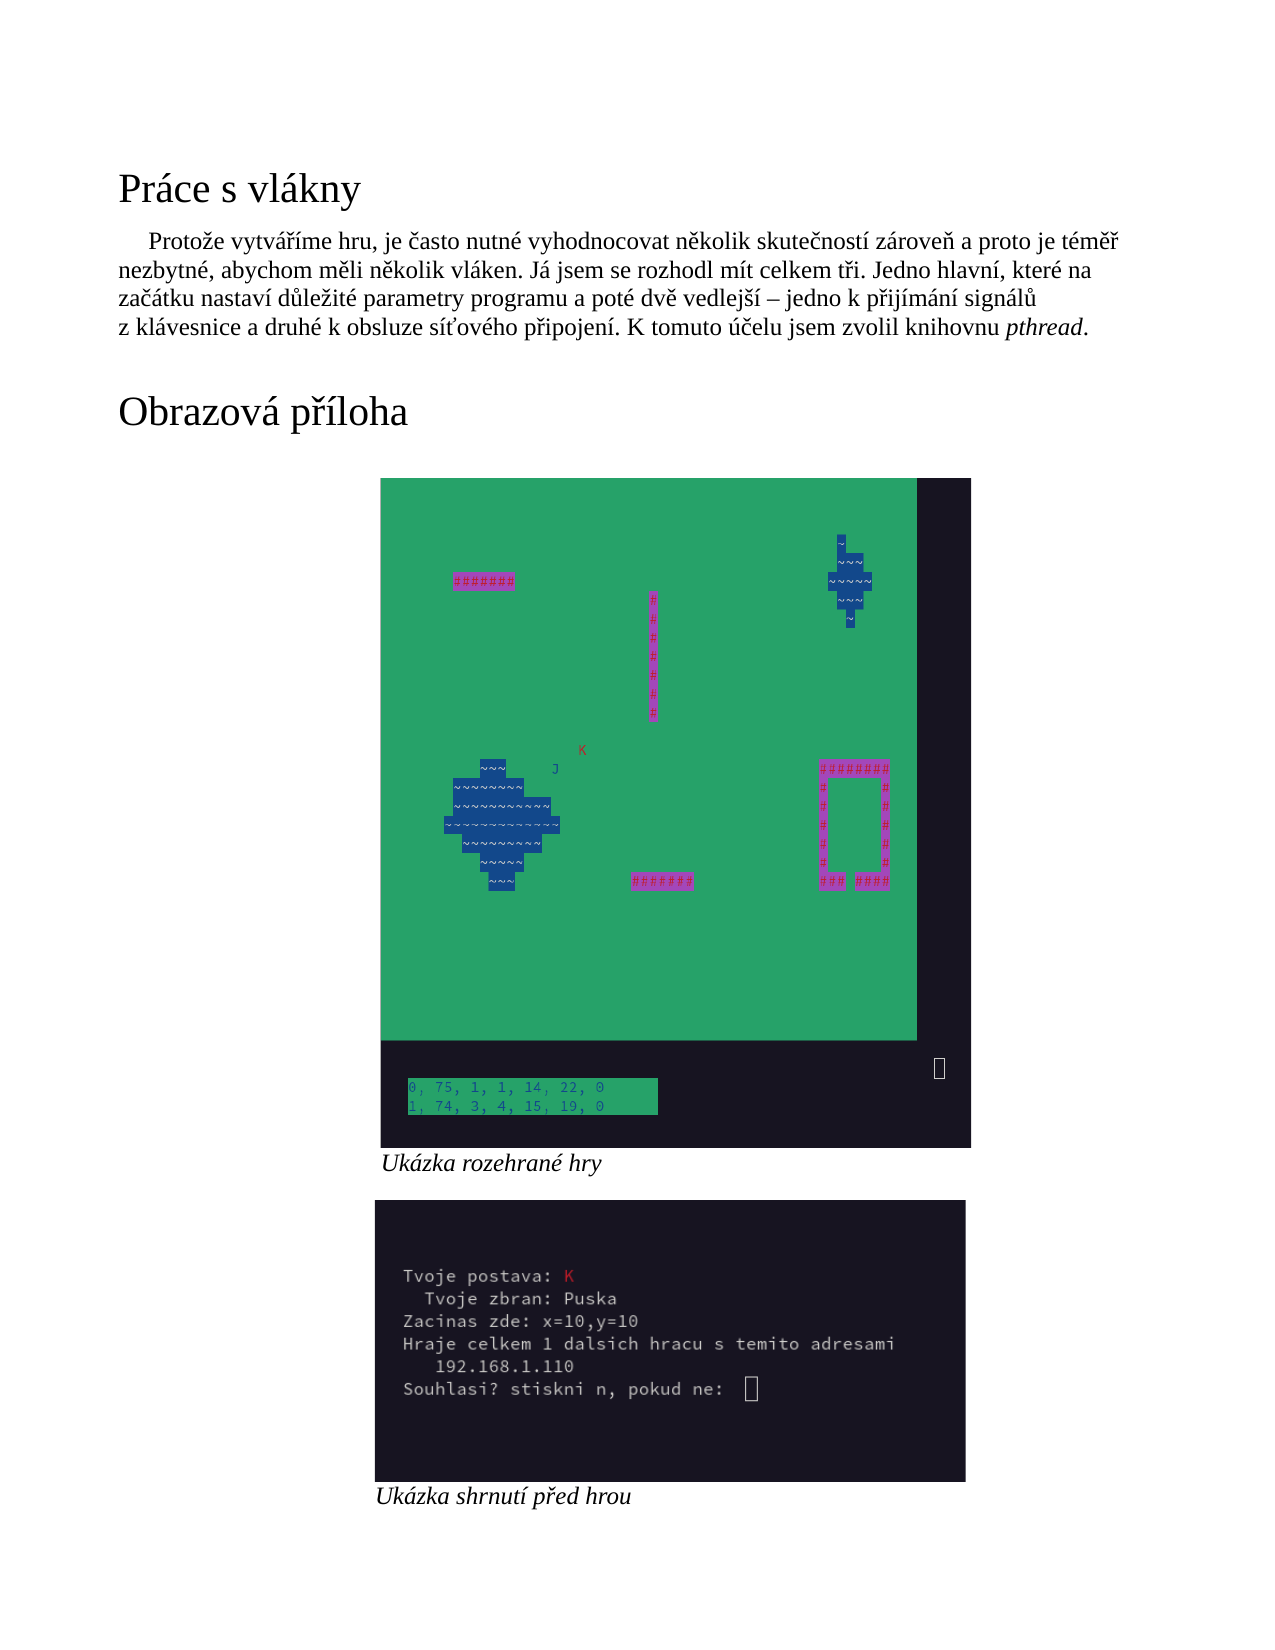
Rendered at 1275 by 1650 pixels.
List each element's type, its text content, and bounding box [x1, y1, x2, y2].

text Ukázka rozehrané hry [381, 1148, 971, 1177]
text Ukázka shrnutí před hrou [375, 1482, 966, 1510]
text Obrazová příloha [118, 386, 1157, 434]
picture [374, 1200, 966, 1482]
picture [380, 478, 972, 1148]
text Práce s vlákny [118, 163, 1157, 211]
text Protože vytváříme hru, je často nutné vyhodnocovat několik skutečností zároveň a proto je téměř nezbytné, abychom měli několik vláken. Já jsem se rozhodl mít celkem tři. Jedno hlavní, které na začátku nastaví důležité parametry programu a poté dvě vedlejší – jedno k přijímání signálů z klávesnice a druhé k obsluze síťového připojení. K tomuto účelu jsem zvolil knihovnu pthread. [118, 226, 1157, 341]
